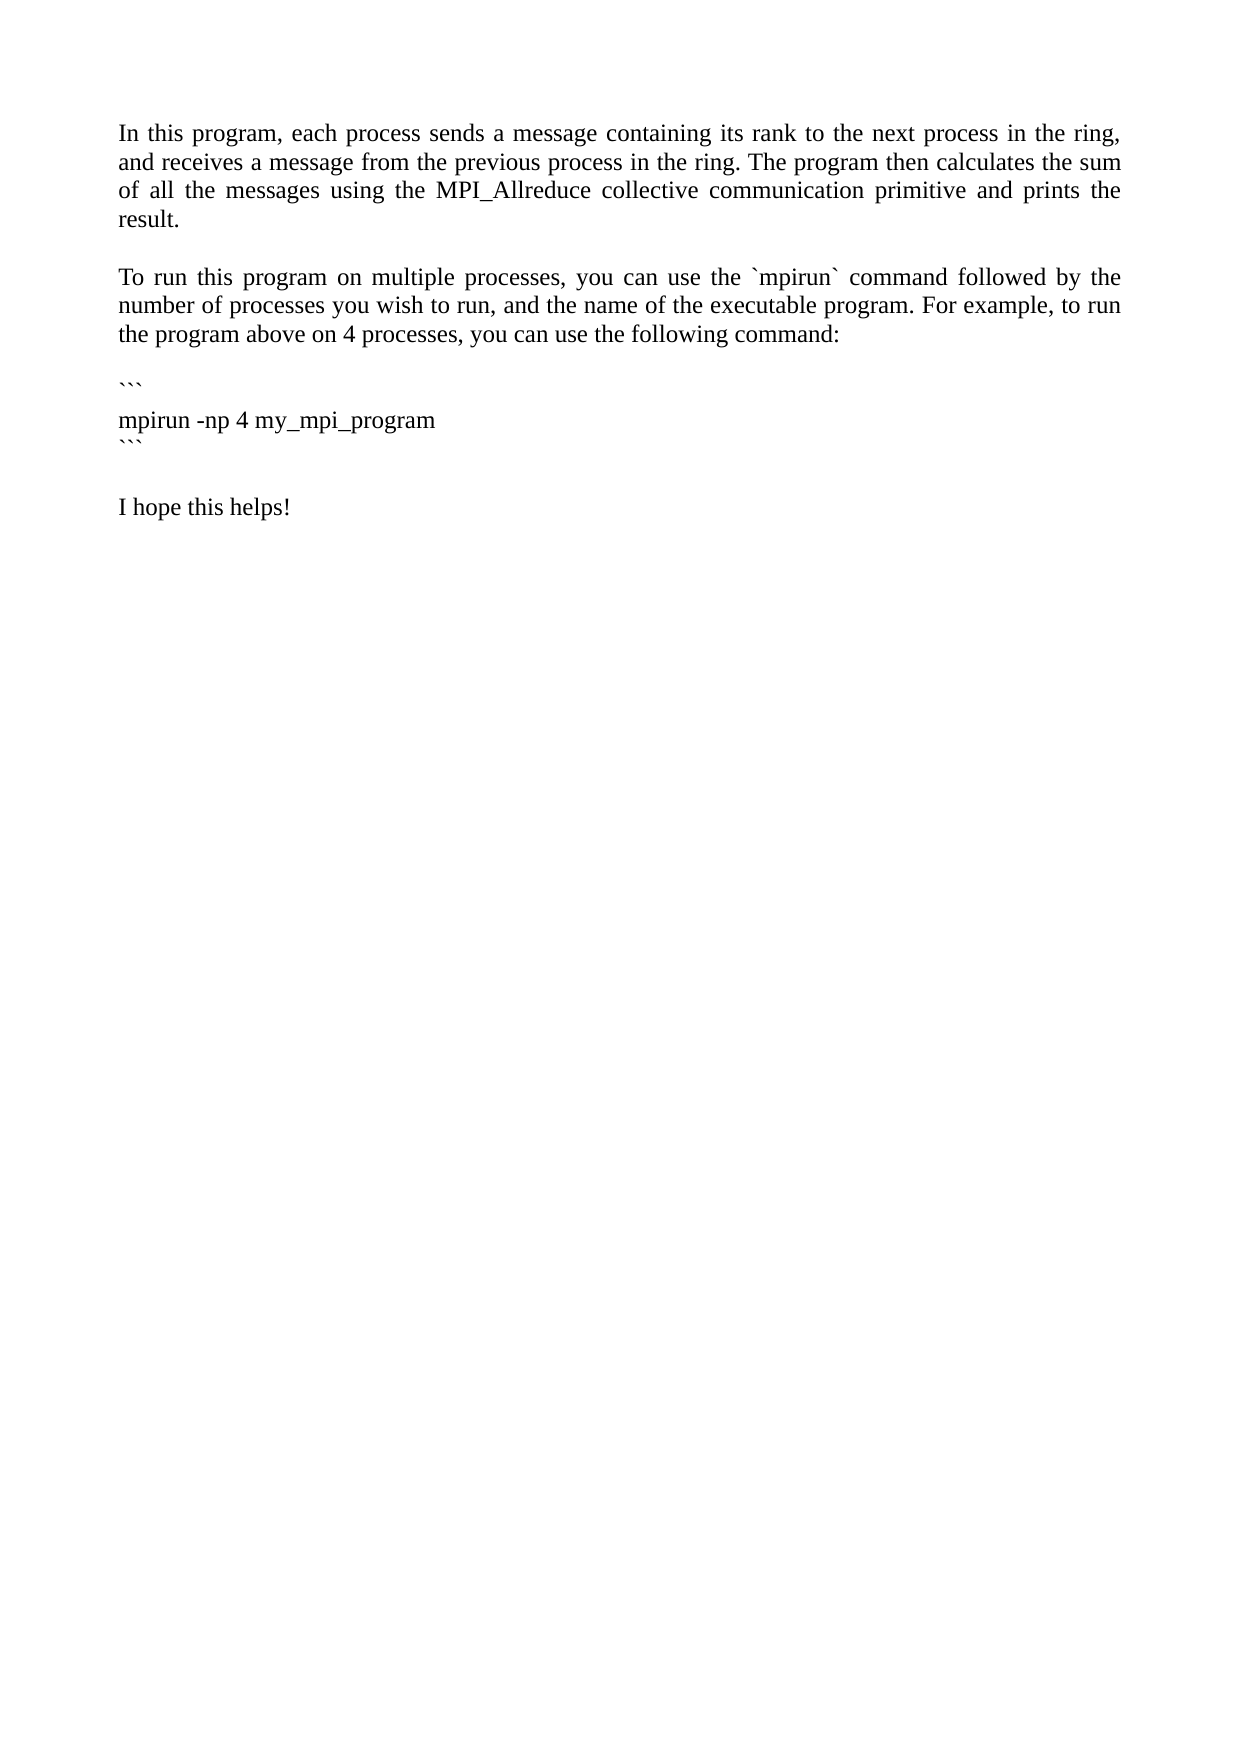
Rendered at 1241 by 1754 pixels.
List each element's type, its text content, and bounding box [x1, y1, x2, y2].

text I hope this helps! [118, 492, 1122, 521]
text ``` [118, 434, 1122, 463]
text mpirun -np 4 my_mpi_program [118, 406, 1122, 434]
text To run this program on multiple processes, you can use the `mpirun` command followed by the number of processes you wish to run, and the name of the executable program. For example, to run the program above on 4 processes, you can use the following command: [118, 262, 1122, 348]
text In this program, each process sends a message containing its rank to the next process in the ring, and receives a message from the previous process in the ring. The program then calculates the sum of all the messages using the MPI_Allreduce collective communication primitive and prints the result. [118, 118, 1122, 233]
text ``` [118, 377, 1122, 406]
